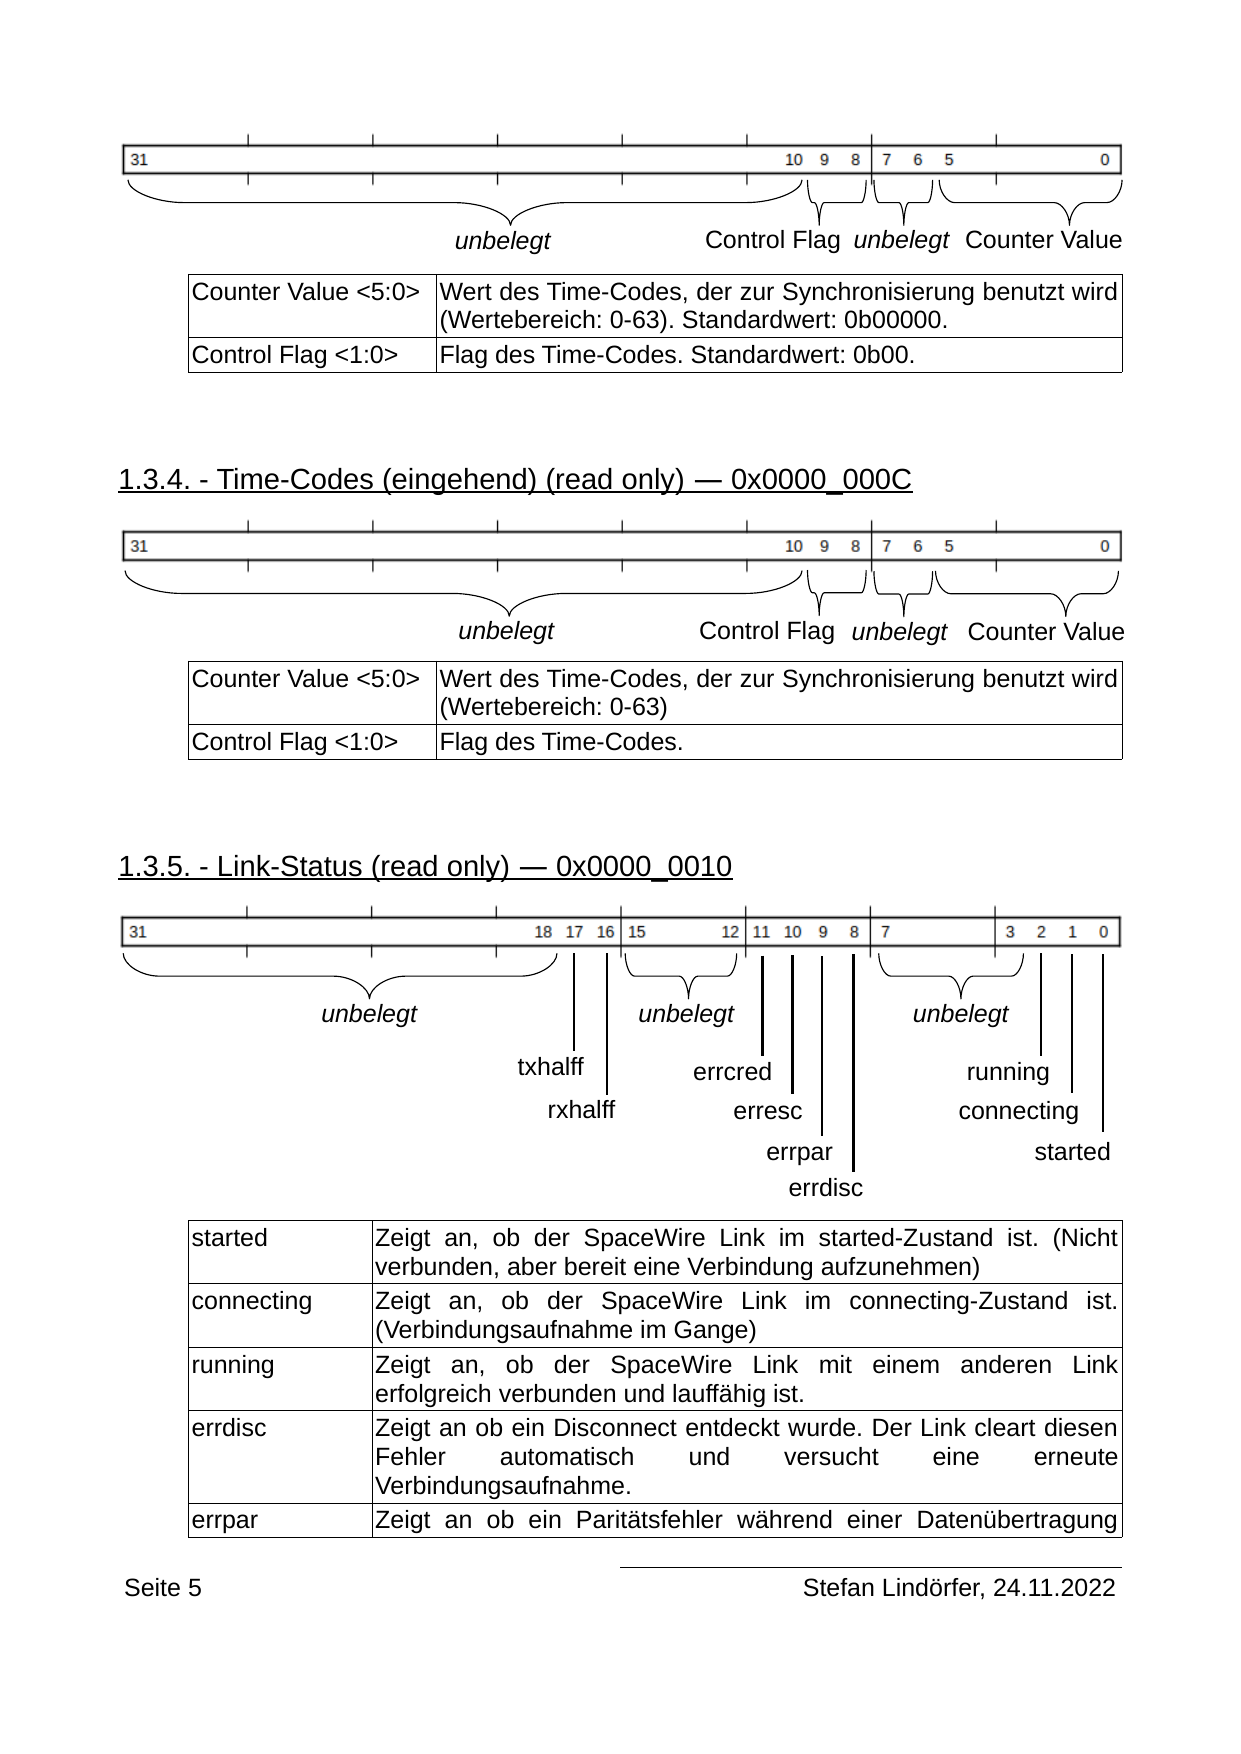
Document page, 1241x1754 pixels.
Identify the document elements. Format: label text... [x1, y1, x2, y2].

table_header Counter Value <5:0> [189, 275, 436, 337]
table_header Zeigt an, ob der SpaceWire Link im started-Zustand ist. (Nicht verbunden, aber bereit eine Verbindung aufzunehmen) [373, 1221, 1122, 1283]
table_cell Control Flag <1:0> [189, 725, 436, 759]
picture [118, 903, 1123, 962]
table_cell Zeigt an, ob der SpaceWire Link im connecting-Zustand ist. (Verbindungsaufnahme im Gange) [373, 1284, 1122, 1347]
table_cell running [189, 1348, 372, 1410]
table_header Counter Value <5:0> [189, 662, 436, 724]
table_cell errpar [189, 1504, 372, 1537]
table_header Wert des Time-Codes, der zur Synchronisierung benutzt wird (Wertebereich: 0-63). Standardwert: 0b00000. [437, 275, 1122, 337]
picture [118, 130, 1123, 188]
table_cell Zeigt an ob ein Disconnect entdeckt wurde. Der Link cleart diesen Fehler automatisch und versucht eine erneute Verbindungsaufnahme. [373, 1411, 1122, 1502]
picture [118, 517, 1123, 575]
text 1.3.5. - Link-Status (read only) — 0x0000_0010 [118, 845, 1122, 885]
table_header started [189, 1221, 372, 1283]
text 1.3.4. - Time-Codes (eingehend) (read only) — 0x0000_000C [118, 458, 1122, 498]
table_header Wert des Time-Codes, der zur Synchronisierung benutzt wird (Wertebereich: 0-63) [437, 662, 1122, 724]
table_cell Zeigt an ob ein Paritätsfehler während einer Datenübertragung [373, 1504, 1122, 1537]
table_cell Flag des Time-Codes. Standardwert: 0b00. [437, 338, 1122, 372]
table_cell connecting [189, 1284, 372, 1347]
table_cell Flag des Time-Codes. [437, 725, 1122, 759]
table_cell errdisc [189, 1411, 372, 1502]
table_cell Control Flag <1:0> [189, 338, 436, 372]
table_cell Zeigt an, ob der SpaceWire Link mit einem anderen Link erfolgreich verbunden und lauffähig ist. [373, 1348, 1122, 1410]
